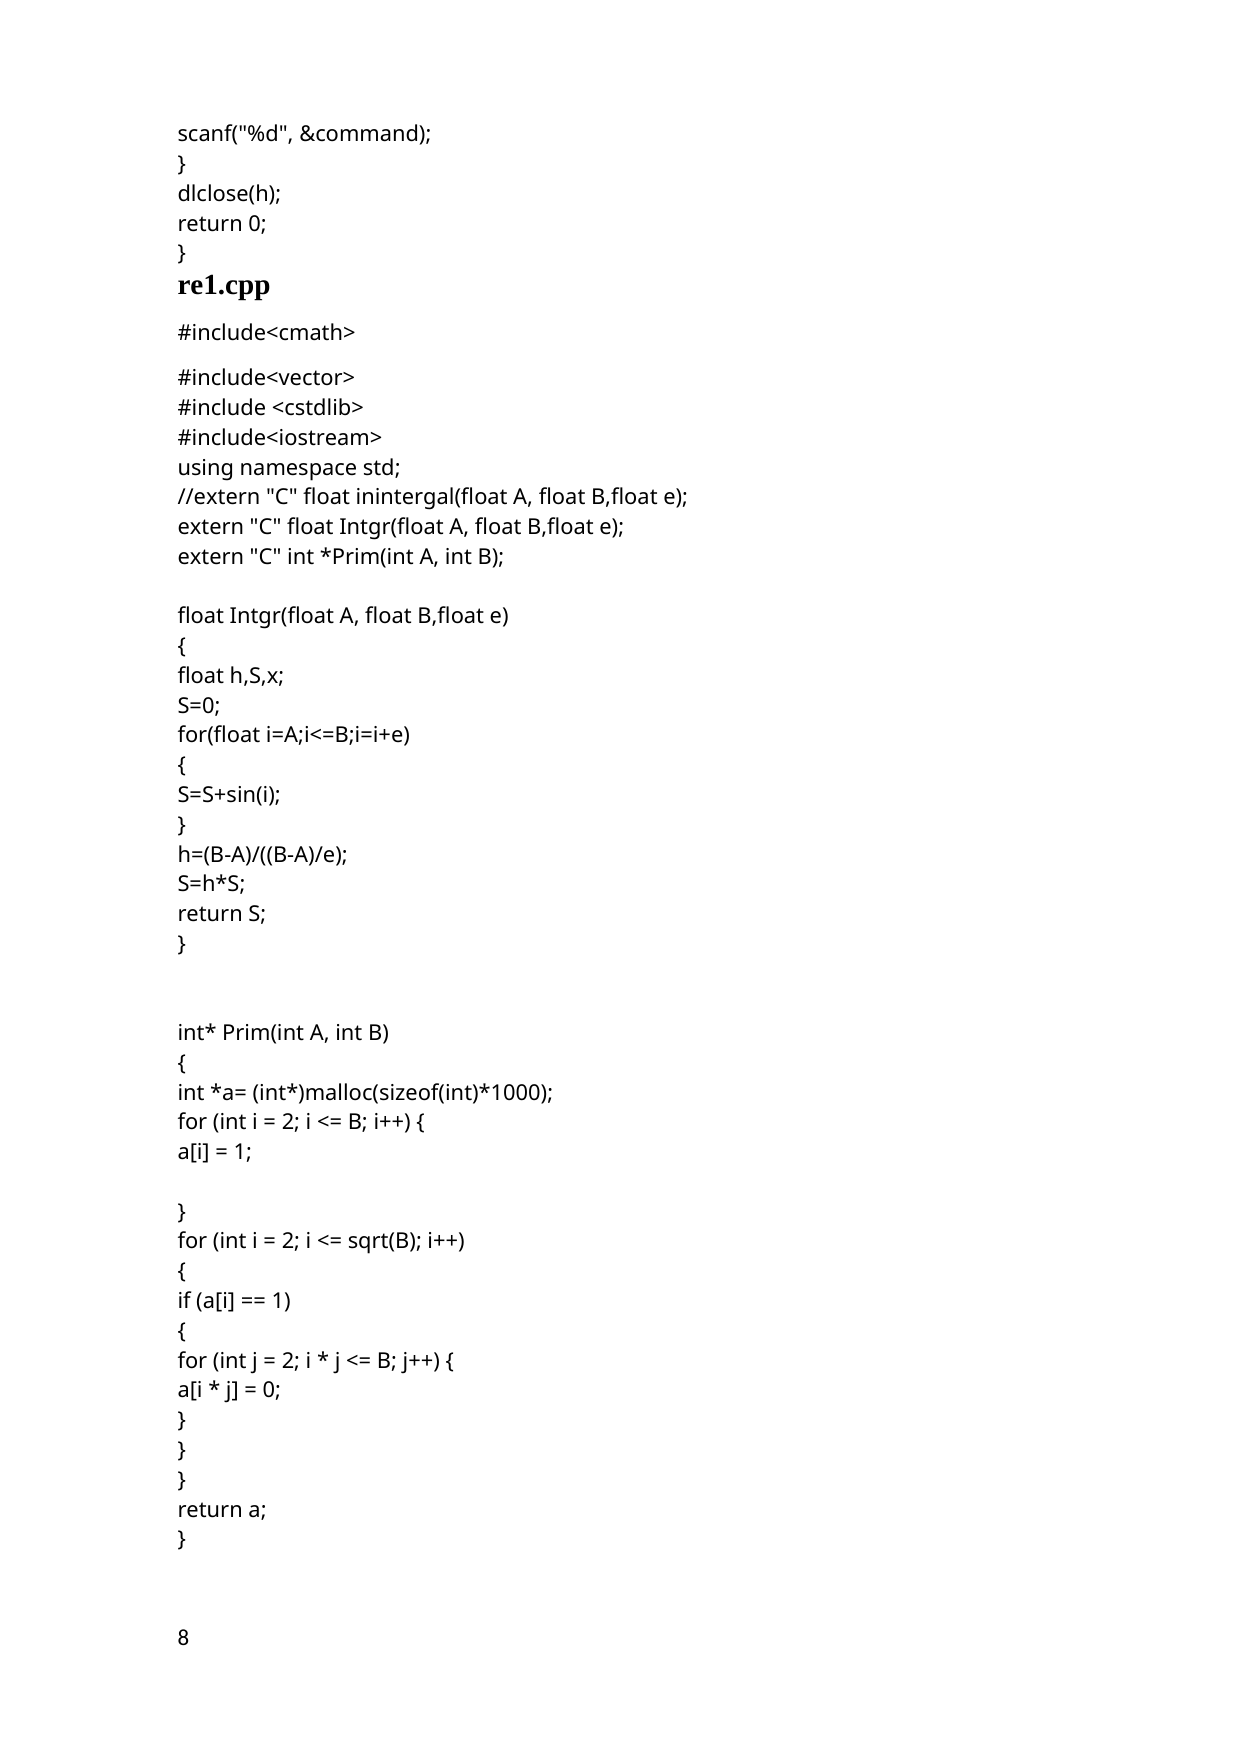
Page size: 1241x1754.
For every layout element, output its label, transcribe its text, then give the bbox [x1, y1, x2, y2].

text return 0; [177, 207, 1152, 237]
text S=0; [177, 690, 1152, 719]
text scanf("%d", &command); [177, 118, 1152, 148]
text h=(B-A)/((B-A)/e); [177, 839, 1152, 868]
text } [177, 148, 1152, 178]
text } [177, 1464, 1152, 1493]
text } [177, 1196, 1152, 1225]
text return S; [177, 898, 1152, 928]
text { [177, 1255, 1152, 1285]
text } [177, 928, 1152, 958]
text } [177, 1434, 1152, 1464]
text S=h*S; [177, 868, 1152, 898]
text a[i * j] = 0; [177, 1374, 1152, 1404]
text } [177, 1404, 1152, 1434]
text #include<cmath> [177, 317, 1152, 347]
text dlclose(h); [177, 178, 1152, 207]
text int *a= (int*)malloc(sizeof(int)*1000); [177, 1077, 1152, 1106]
text int* Prim(int A, int B) [177, 1017, 1152, 1047]
text #include<vector> [177, 362, 1152, 392]
text { [177, 1047, 1152, 1077]
text extern "C" float Intgr(float A, float B,float e); [177, 511, 1152, 541]
text } [177, 1523, 1152, 1553]
text //extern "C" float inintergal(float A, float B,float e); [177, 481, 1152, 511]
text for (int j = 2; i * j <= B; j++) { [177, 1344, 1152, 1374]
text { [177, 1315, 1152, 1344]
text using namespace std; [177, 451, 1152, 481]
text for (int i = 2; i <= sqrt(B); i++) [177, 1225, 1152, 1255]
text } [177, 809, 1152, 839]
text { [177, 749, 1152, 779]
text #include <cstdlib> [177, 392, 1152, 422]
text return a; [177, 1493, 1152, 1523]
text { [177, 630, 1152, 660]
text } [177, 237, 1152, 267]
text a[i] = 1; [177, 1136, 1152, 1166]
text float h,S,x; [177, 660, 1152, 690]
text extern "C" int *Prim(int A, int B); [177, 541, 1152, 571]
text for (int i = 2; i <= B; i++) { [177, 1106, 1152, 1136]
text float Intgr(float A, float B,float e) [177, 600, 1152, 630]
text S=S+sin(i); [177, 779, 1152, 809]
text if (a[i] == 1) [177, 1285, 1152, 1315]
text #include<iostream> [177, 422, 1152, 451]
text re1.cpp [177, 267, 1152, 301]
text for(float i=A;i<=B;i=i+e) [177, 719, 1152, 749]
